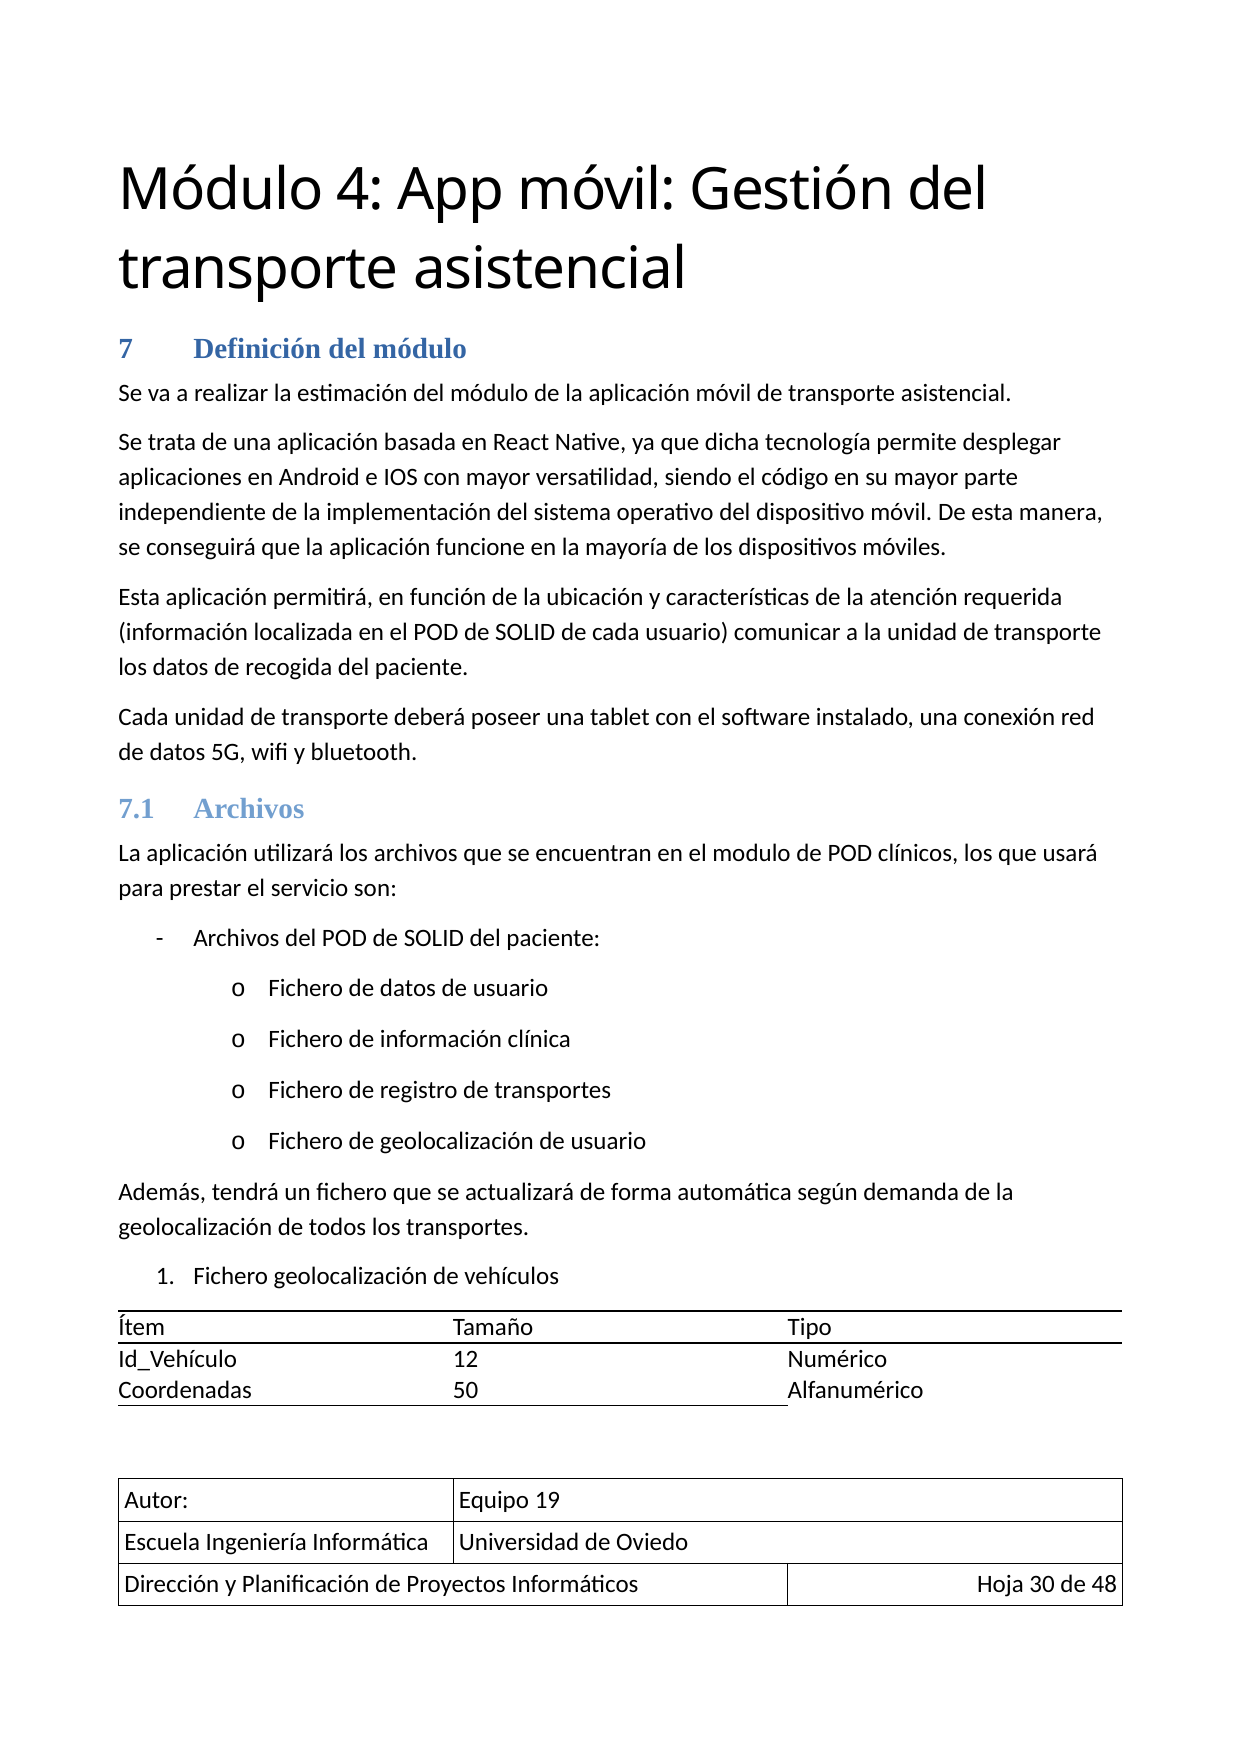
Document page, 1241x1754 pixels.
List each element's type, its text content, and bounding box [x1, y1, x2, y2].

list Fichero geolocalización de vehículos [156, 1260, 1122, 1291]
table_cell Numérico [788, 1344, 1122, 1374]
list Fichero de información clínica [231, 1023, 1122, 1054]
table_header Tamaño [453, 1312, 787, 1342]
list Fichero de datos de usuario [231, 972, 1122, 1003]
table_cell Id_Vehículo [118, 1344, 453, 1374]
list Fichero de geolocalización de usuario [231, 1125, 1122, 1157]
subtitle Definición del módulo [118, 331, 1122, 364]
text La aplicación utilizará los archivos que se encuentran en el modulo de POD clínicos, los que usará para prestar el servicio son: [118, 837, 1122, 903]
text Esta aplicación permitirá, en función de la ubicación y características de la atención requerida (información localizada en el POD de SOLID de cada usuario) comunicar a la unidad de transporte los datos de recogida del paciente. [118, 581, 1122, 682]
table_header Ítem [118, 1312, 453, 1342]
table_cell 12 [453, 1344, 787, 1374]
table_header Tipo [788, 1312, 1122, 1342]
table_cell 50 [453, 1374, 787, 1405]
table_cell Alfanumérico [788, 1374, 1122, 1405]
list Fichero de registro de transportes [231, 1074, 1122, 1106]
title Módulo 4: App móvil: Gestión del transporte asistencial [118, 147, 1122, 306]
text Cada unidad de transporte deberá poseer una tablet con el software instalado, una conexión red de datos 5G, wifi y bluetooth. [118, 701, 1122, 766]
subtitle Archivos [118, 791, 1122, 825]
text Además, tendrá un fichero que se actualizará de forma automática según demanda de la geolocalización de todos los transportes. [118, 1176, 1122, 1241]
text Se trata de una aplicación basada en React Native, ya que dicha tecnología permite desplegar aplicaciones en Android e IOS con mayor versatilidad, siendo el código en su mayor parte independiente de la implementación del sistema operativo del dispositivo móvil. De esta manera, se conseguirá que la aplicación funcione en la mayoría de los dispositivos móviles. [118, 426, 1122, 562]
list Archivos del POD de SOLID del paciente: [156, 922, 1122, 953]
text Se va a realizar la estimación del módulo de la aplicación móvil de transporte asistencial. [118, 377, 1122, 407]
table_cell Coordenadas [118, 1374, 453, 1405]
